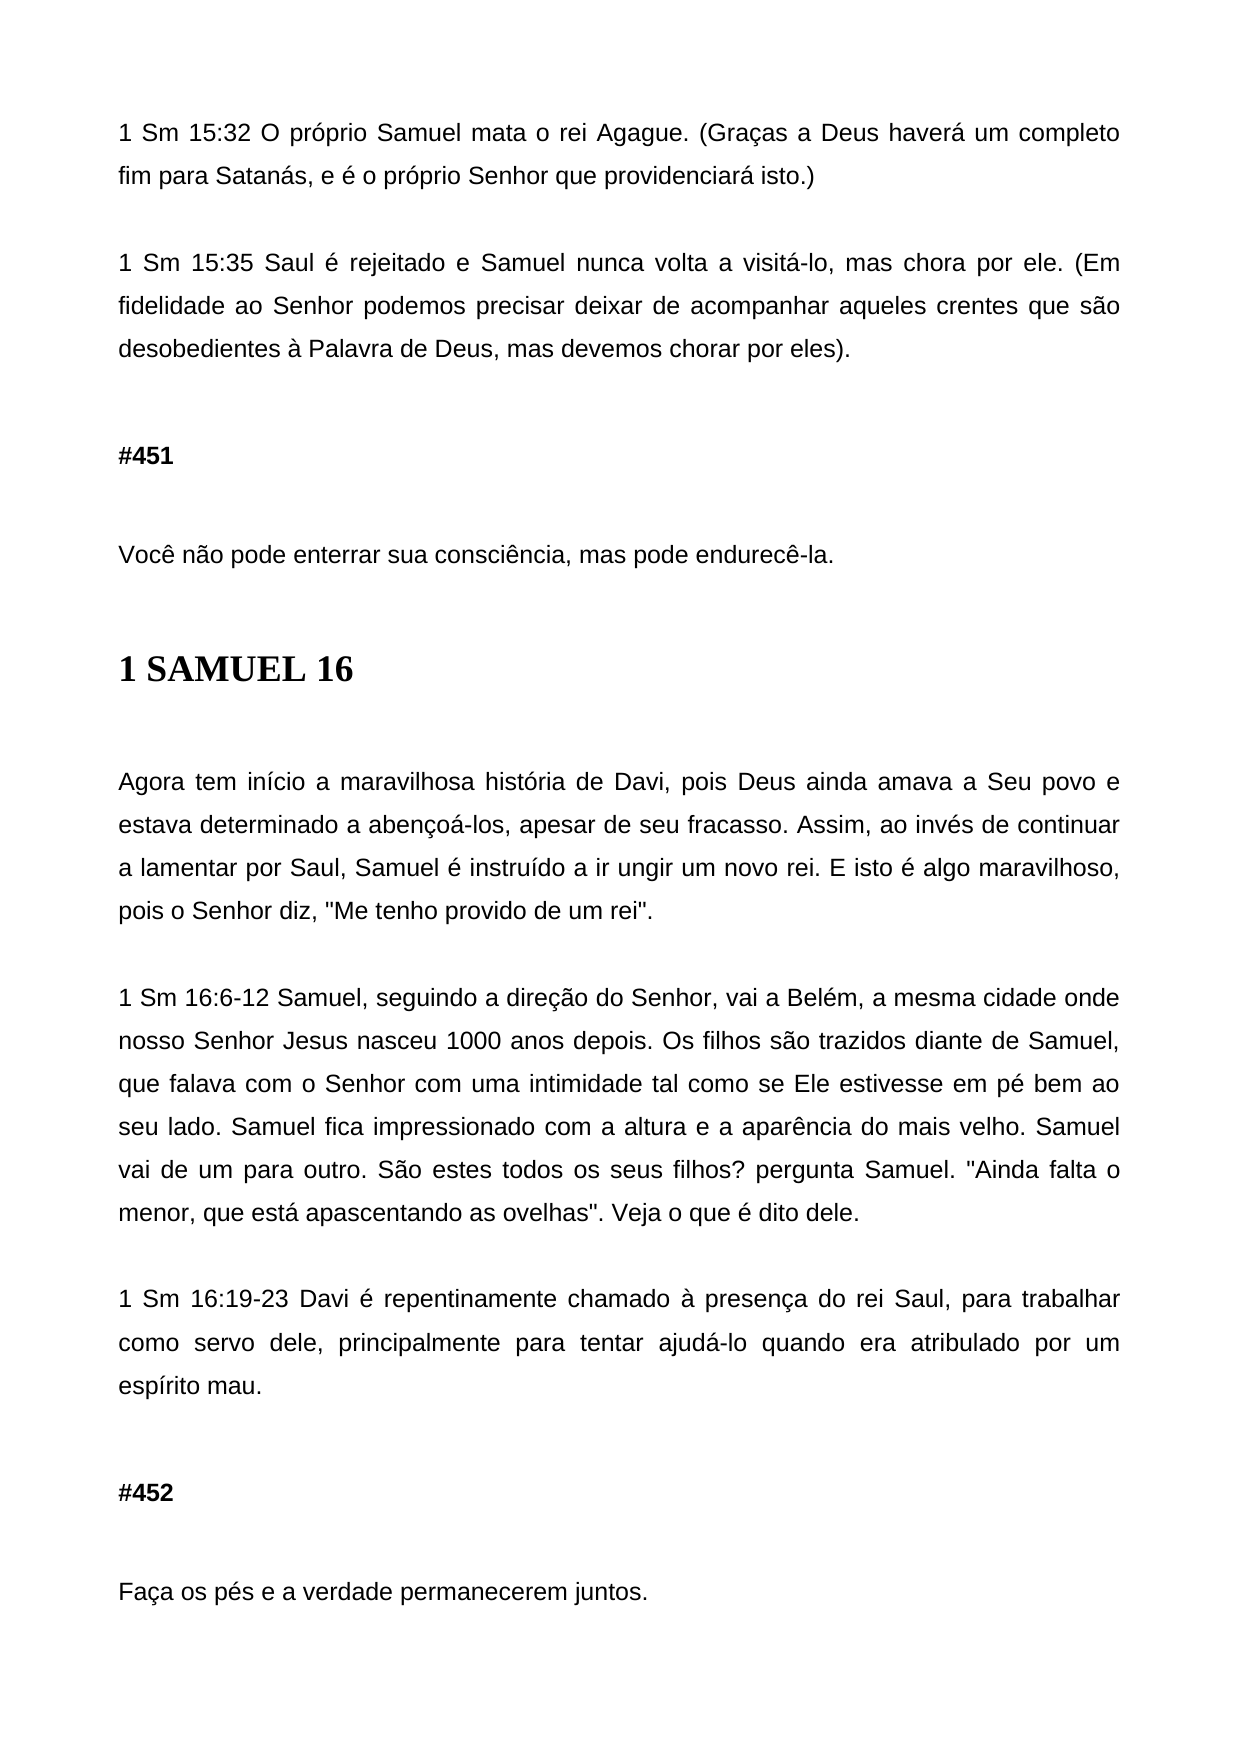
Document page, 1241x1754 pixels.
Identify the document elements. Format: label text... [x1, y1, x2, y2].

subtitle #452 [118, 1478, 1122, 1507]
text 1 Sm 16:6-12 Samuel, seguindo a direção do Senhor, vai a Belém, a mesma cidade onde nosso Senhor Jesus nasceu 1000 anos depois. Os filhos são trazidos diante de Samuel, que falava com o Senhor com uma intimidade tal como se Ele estivesse em pé bem ao seu lado. Samuel fica impressionado com a altura e a aparência do mais velho. Samuel vai de um para outro. São estes todos os seus filhos? pergunta Samuel. "Ainda falta o menor, que está apascentando as ovelhas". Veja o que é dito dele. [118, 983, 1122, 1227]
text 1 Sm 15:32 O próprio Samuel mata o rei Agague. (Graças a Deus haverá um completo fim para Satanás, e é o próprio Senhor que providenciará isto.) [118, 118, 1122, 190]
text 1 Sm 15:35 Saul é rejeitado e Samuel nunca volta a visitá-lo, mas chora por ele. (Em fidelidade ao Senhor podemos precisar deixar de acompanhar aqueles crentes que são desobedientes à Palavra de Deus, mas devemos chorar por eles). [118, 247, 1122, 362]
subtitle #451 [118, 441, 1122, 469]
text Você não pode enterrar sua consciência, mas pode endurecê-la. [118, 539, 1122, 568]
text Faça os pés e a verdade permanecerem juntos. [118, 1577, 1122, 1605]
subtitle 1 SAMUEL 16 [118, 647, 1122, 690]
text Agora tem início a maravilhosa história de Davi, pois Deus ainda amava a Seu povo e estava determinado a abençoá-los, apesar de seu fracasso. Assim, ao invés de continuar a lamentar por Saul, Samuel é instruído a ir ungir um novo rei. E isto é algo maravilhoso, pois o Senhor diz, "Me tenho provido de um rei". [118, 767, 1122, 925]
text 1 Sm 16:19-23 Davi é repentinamente chamado à presença do rei Saul, para trabalhar como servo dele, principalmente para tentar ajudá-lo quando era atribulado por um espírito mau. [118, 1284, 1122, 1399]
